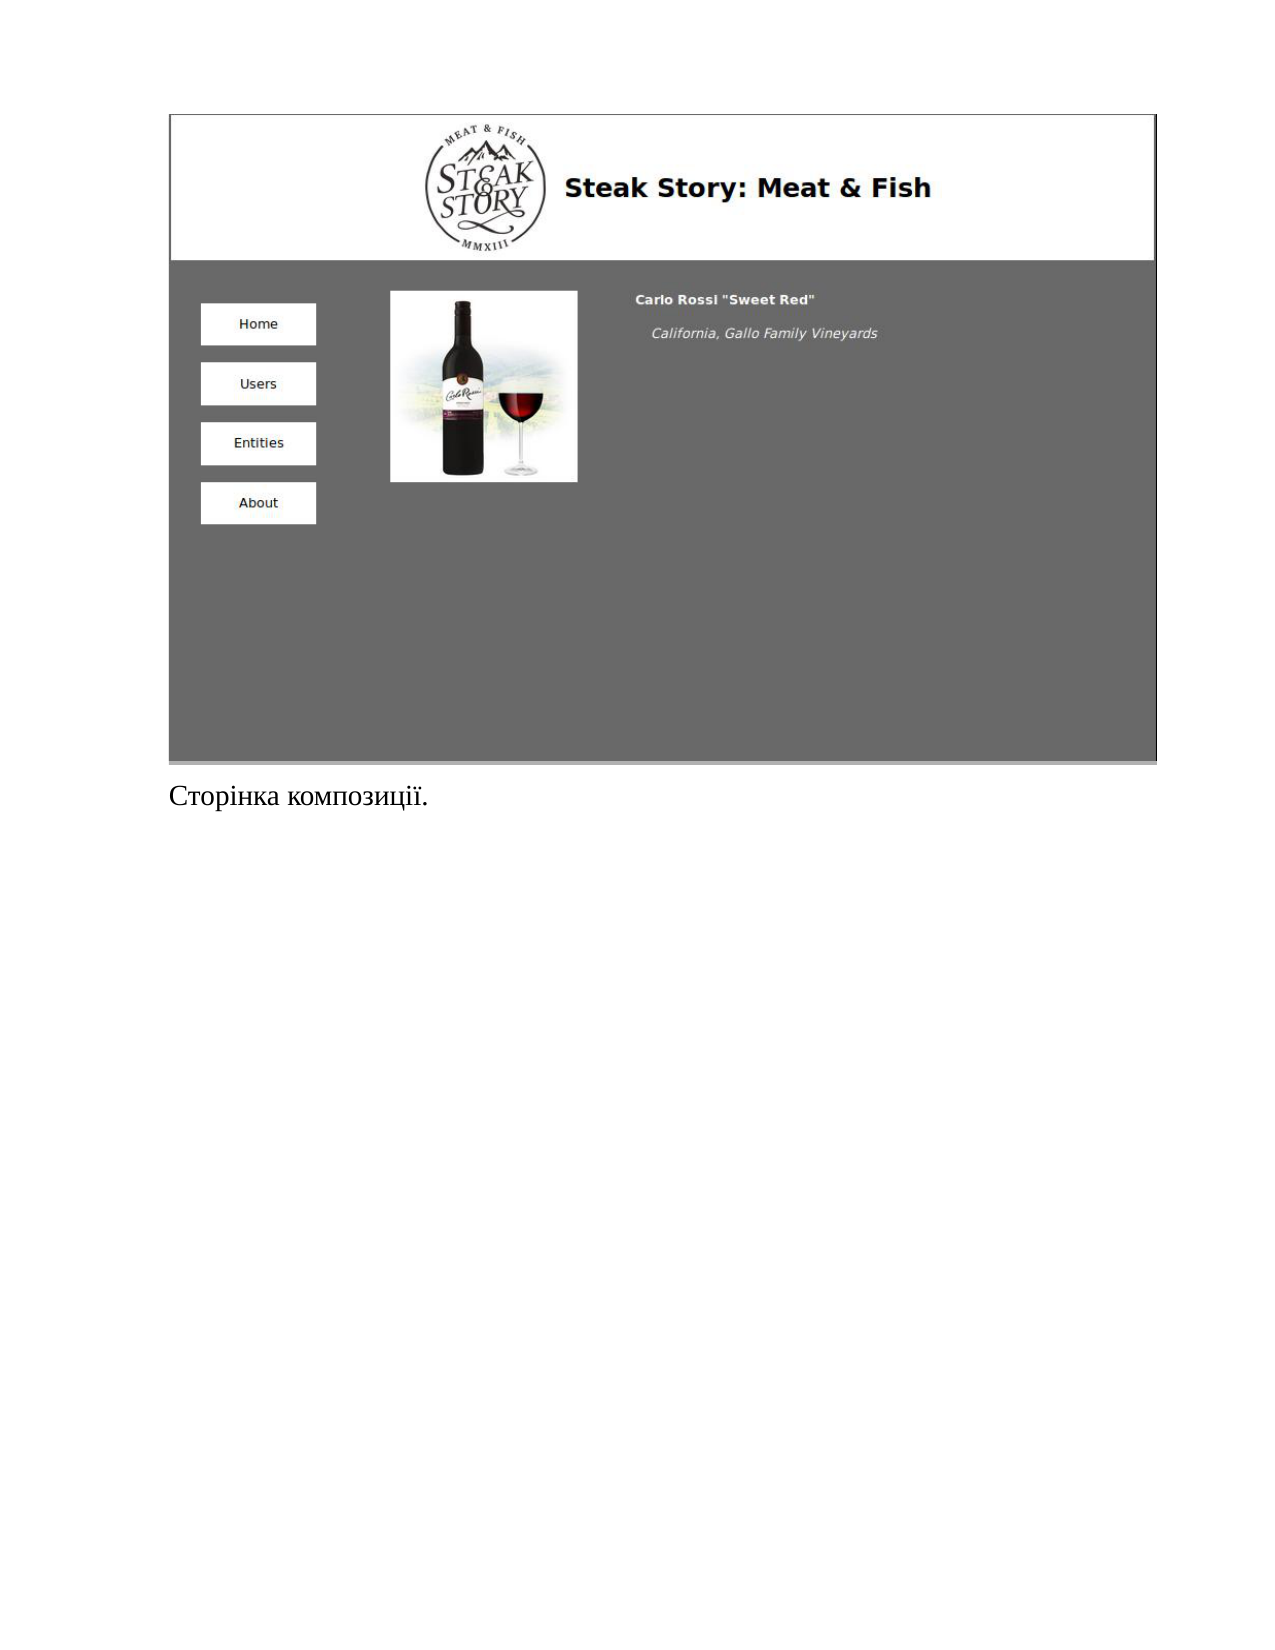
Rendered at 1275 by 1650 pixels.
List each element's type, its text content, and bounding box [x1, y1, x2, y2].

picture [168, 114, 1157, 765]
text Сторінка композиції. [169, 765, 1157, 811]
